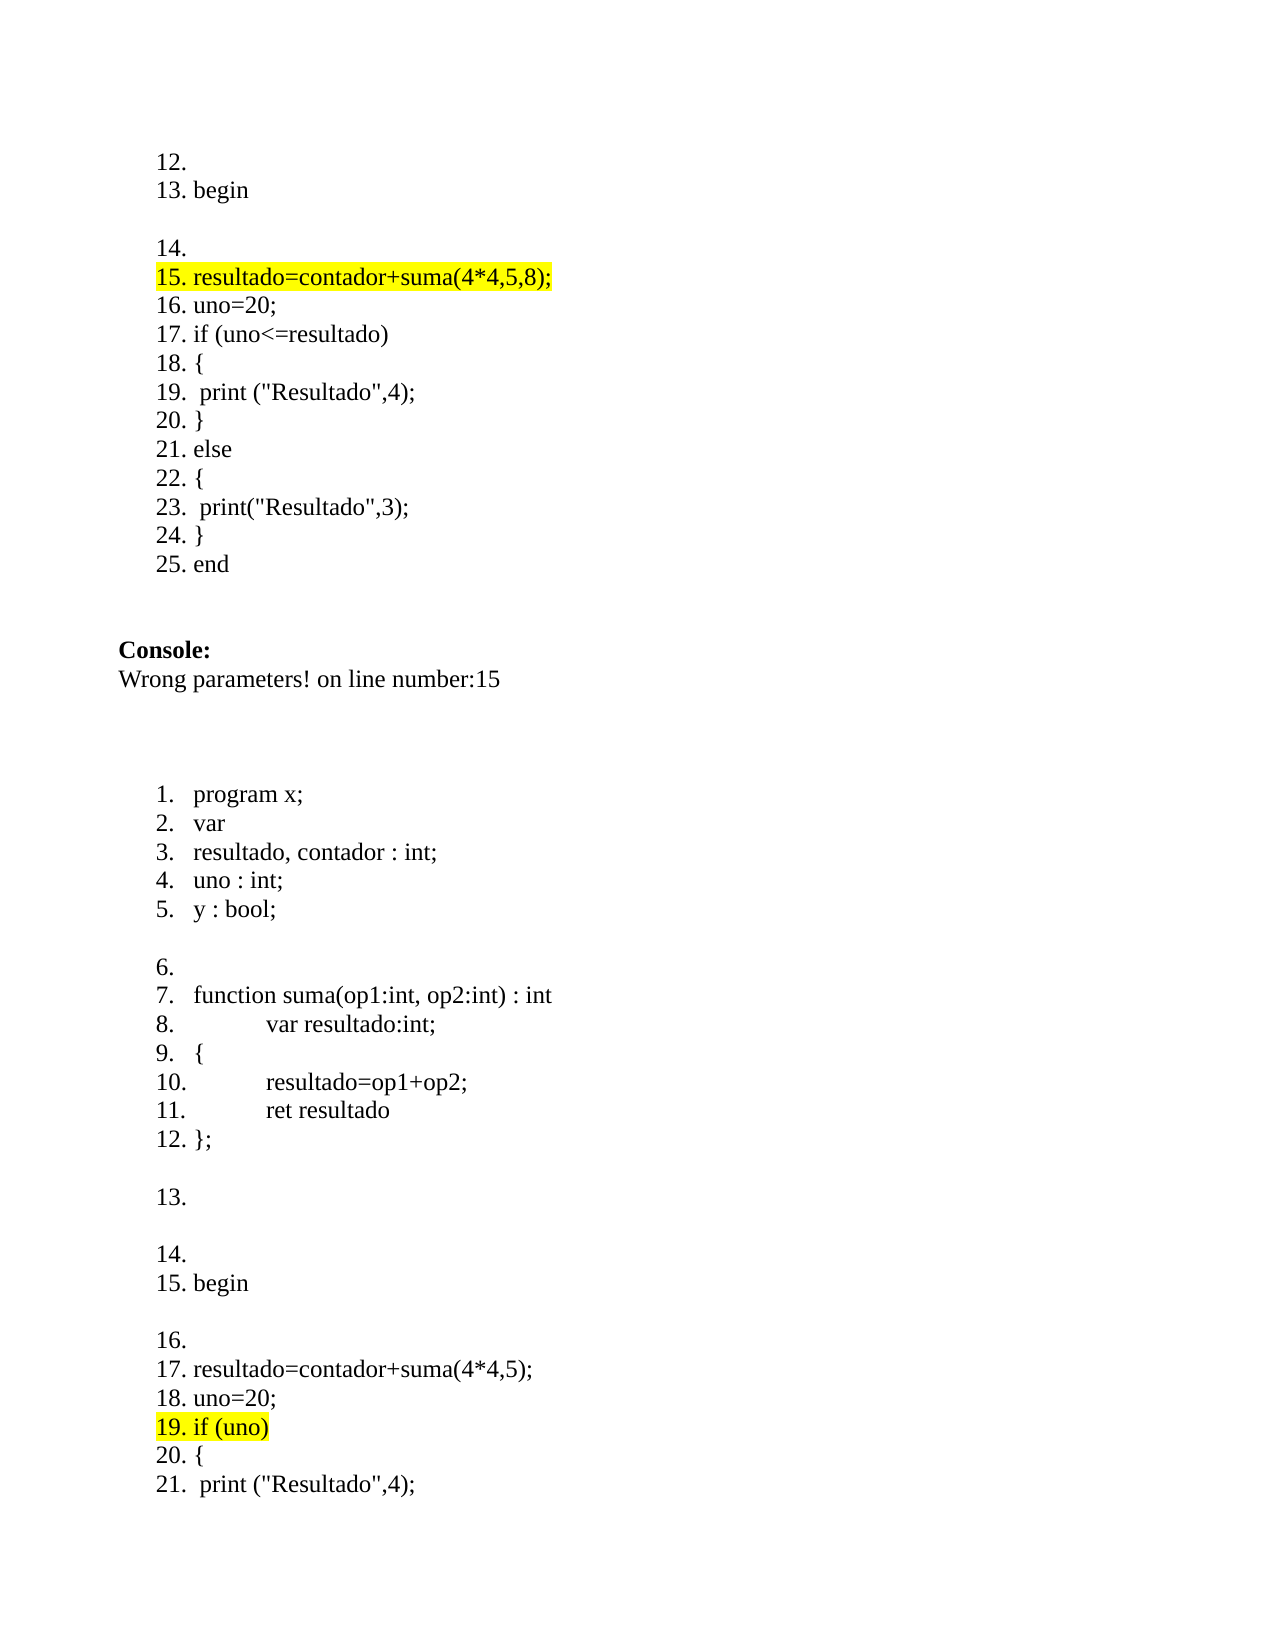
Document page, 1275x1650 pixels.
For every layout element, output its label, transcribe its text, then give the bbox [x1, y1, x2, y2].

list end [156, 549, 1157, 578]
list print ("Resultado",4); [156, 1469, 1157, 1498]
list print ("Resultado",4); [156, 377, 1157, 406]
list if (uno<=resultado) [156, 319, 1157, 348]
list }; [156, 1124, 1157, 1153]
list var [156, 808, 1157, 837]
list { [156, 1441, 1157, 1469]
list function suma(op1:int, op2:int) : int [156, 981, 1157, 1009]
list resultado=op1+op2; [156, 1067, 1157, 1096]
list { [156, 348, 1157, 377]
list resultado=contador+suma(4*4,5,8); [156, 262, 1157, 291]
list { [156, 463, 1157, 492]
text Console: [118, 636, 1157, 664]
text Wrong parameters! on line number:15 [118, 664, 1157, 693]
list uno=20; [156, 1383, 1157, 1412]
list begin [156, 1268, 1157, 1297]
list program x; [156, 779, 1157, 808]
list var resultado:int; [156, 1009, 1157, 1038]
list uno=20; [156, 291, 1157, 319]
list { [156, 1038, 1157, 1067]
list else [156, 434, 1157, 463]
list resultado=contador+suma(4*4,5); [156, 1354, 1157, 1383]
list } [156, 406, 1157, 434]
list if (uno) [156, 1412, 1157, 1441]
list uno : int; [156, 866, 1157, 894]
list resultado, contador : int; [156, 837, 1157, 866]
list print("Resultado",3); [156, 492, 1157, 521]
list ret resultado [156, 1096, 1157, 1124]
list begin [156, 176, 1157, 204]
list } [156, 521, 1157, 549]
list y : bool; [156, 894, 1157, 923]
